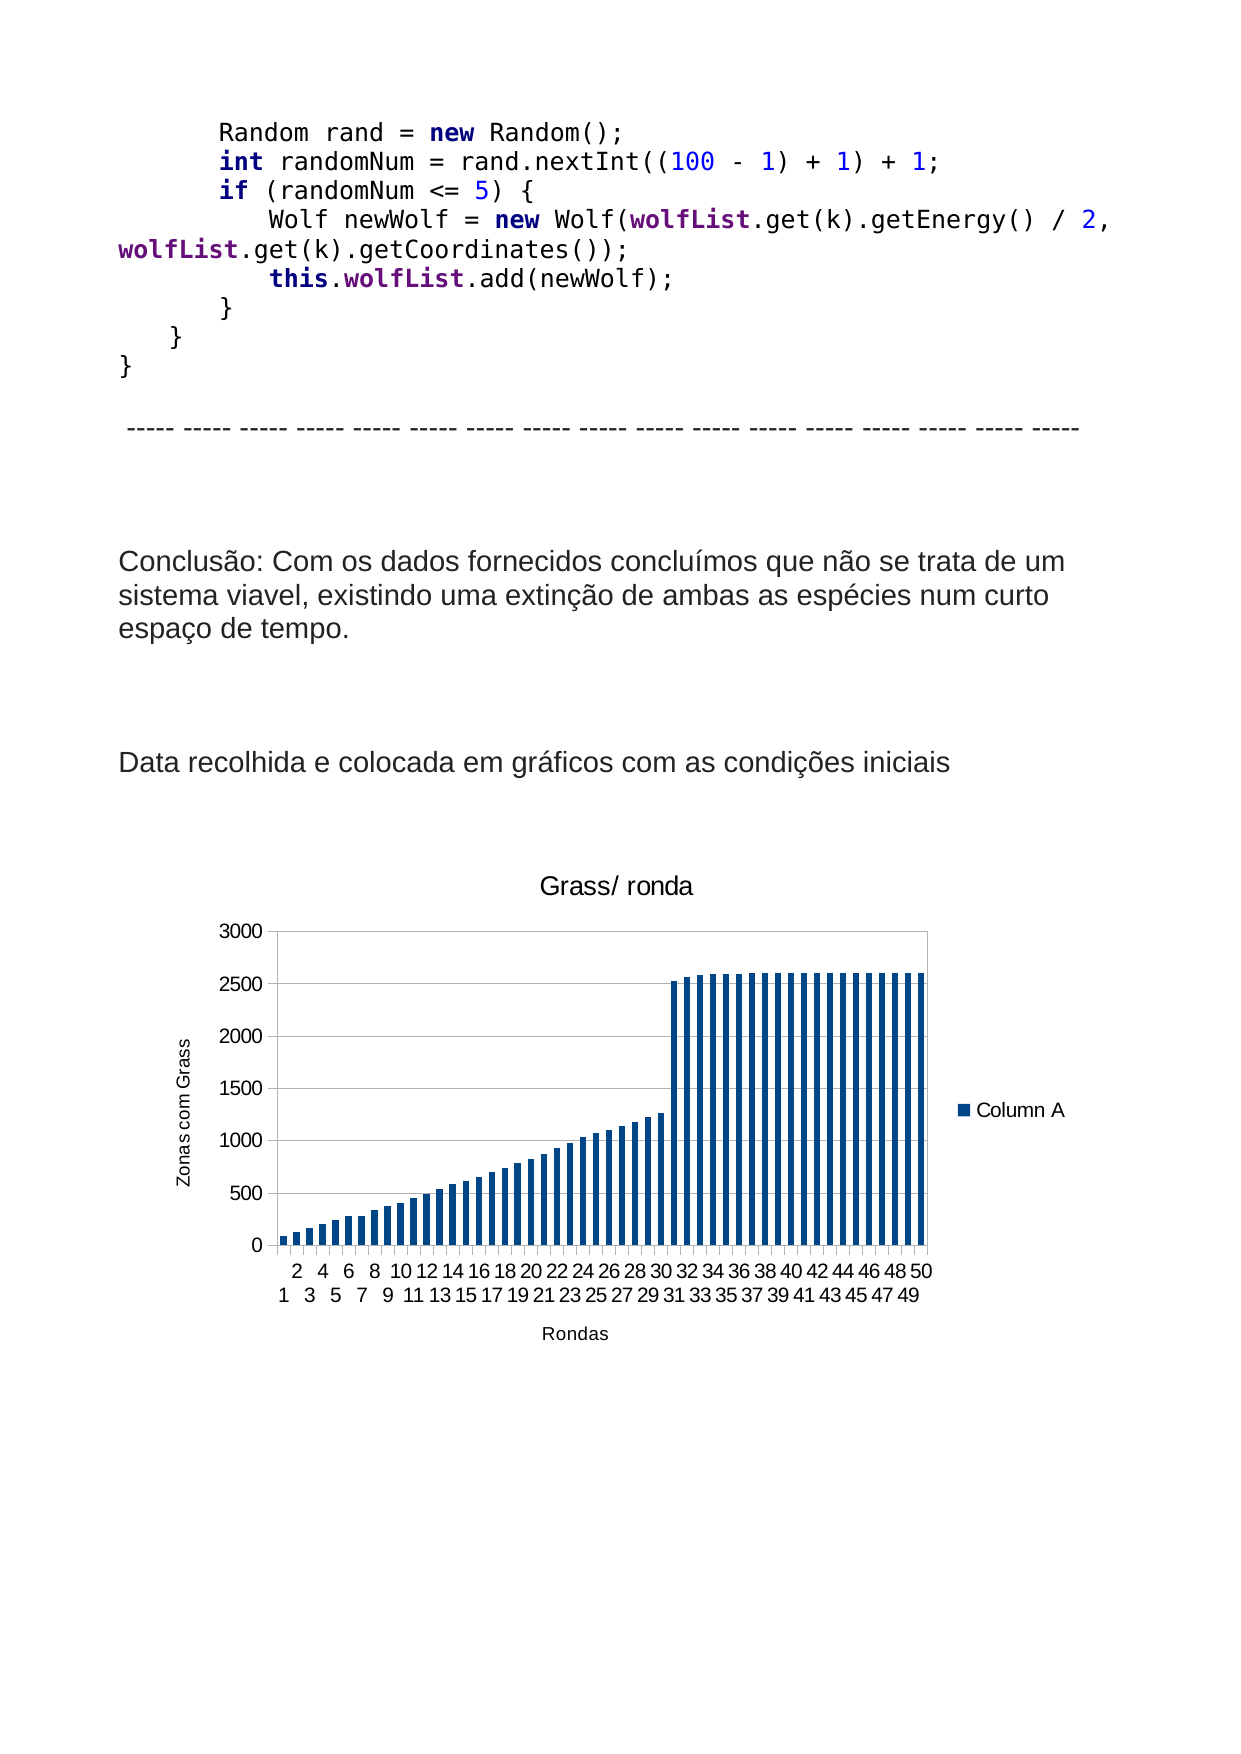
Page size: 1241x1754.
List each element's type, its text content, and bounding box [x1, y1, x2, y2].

text int randomNum = rand.nextInt((100 - 1) + 1) + 1; [118, 147, 1122, 176]
text Random rand = new Random(); [118, 118, 1122, 147]
text } [118, 322, 1122, 351]
text } [118, 293, 1122, 322]
text Conclusão: Com os dados fornecidos concluímos que não se trata de um sistema viavel, existindo uma extinção de ambas as espécies num curto espaço de tempo. [118, 544, 1122, 645]
text Wolf newWolf = new Wolf(wolfList.get(k).getEnergy() / 2, wolfList.get(k).getCoordinates()); [118, 206, 1122, 264]
text this.wolfList.add(newWolf); [118, 264, 1122, 293]
text ----- ----- ----- ----- ----- ----- ----- ----- ----- ----- ----- ----- ----- ----- ----- ----- ----- [118, 410, 1122, 444]
text if (randomNum <= 5) { [118, 176, 1122, 206]
text Data recolhida e colocada em gráficos com as condições iniciais [118, 746, 1122, 779]
text } [118, 351, 1122, 381]
